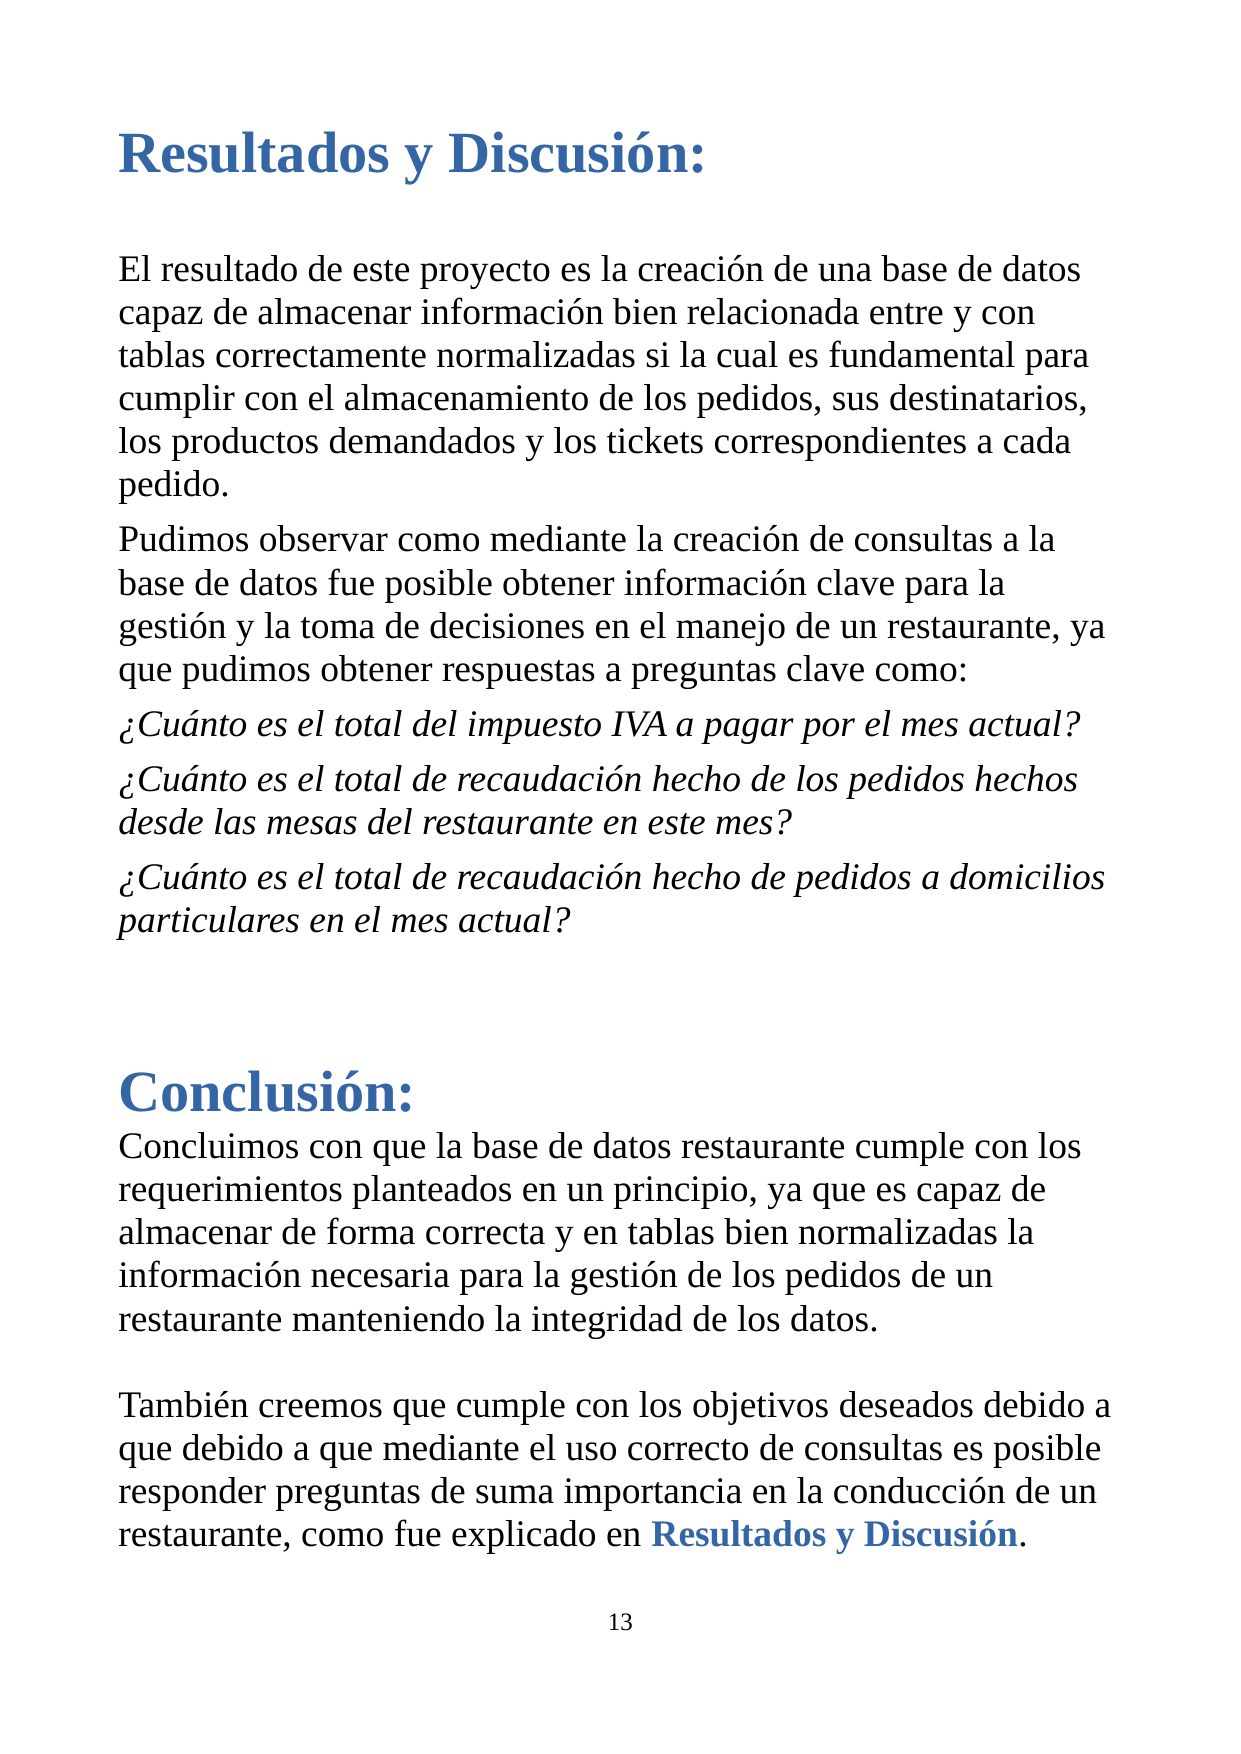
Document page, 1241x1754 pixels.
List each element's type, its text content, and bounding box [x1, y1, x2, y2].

text Concluimos con que la base de datos restaurante cumple con los requerimientos planteados en un principio, ya que es capaz de almacenar de forma correcta y en tablas bien normalizadas la información necesaria para la gestión de los pedidos de un restaurante manteniendo la integridad de los datos. [118, 1123, 1122, 1339]
text ¿Cuánto es el total del impuesto IVA a pagar por el mes actual? [118, 701, 1122, 744]
text Resultados y Discusión: [118, 118, 1122, 185]
text También creemos que cumple con los objetivos deseados debido a que debido a que mediante el uso correcto de consultas es posible responder preguntas de suma importancia en la conducción de un restaurante, como fue explicado en Resultados y Discusión. [118, 1382, 1122, 1555]
text El resultado de este proyecto es la creación de una base de datos capaz de almacenar información bien relacionada entre y con tablas correctamente normalizadas si la cual es fundamental para cumplir con el almacenamiento de los pedidos, sus destinatarios, los productos demandados y los tickets correspondientes a cada pedido. [118, 246, 1122, 505]
text Conclusión: [118, 1056, 1122, 1123]
text ¿Cuánto es el total de recaudación hecho de los pedidos hechos desde las mesas del restaurante en este mes? [118, 756, 1122, 842]
text ¿Cuánto es el total de recaudación hecho de pedidos a domicilios particulares en el mes actual? [118, 854, 1122, 941]
text Pudimos observar como mediante la creación de consultas a la base de datos fue posible obtener información clave para la gestión y la toma de decisiones en el manejo de un restaurante, ya que pudimos obtener respuestas a preguntas clave como: [118, 517, 1122, 689]
